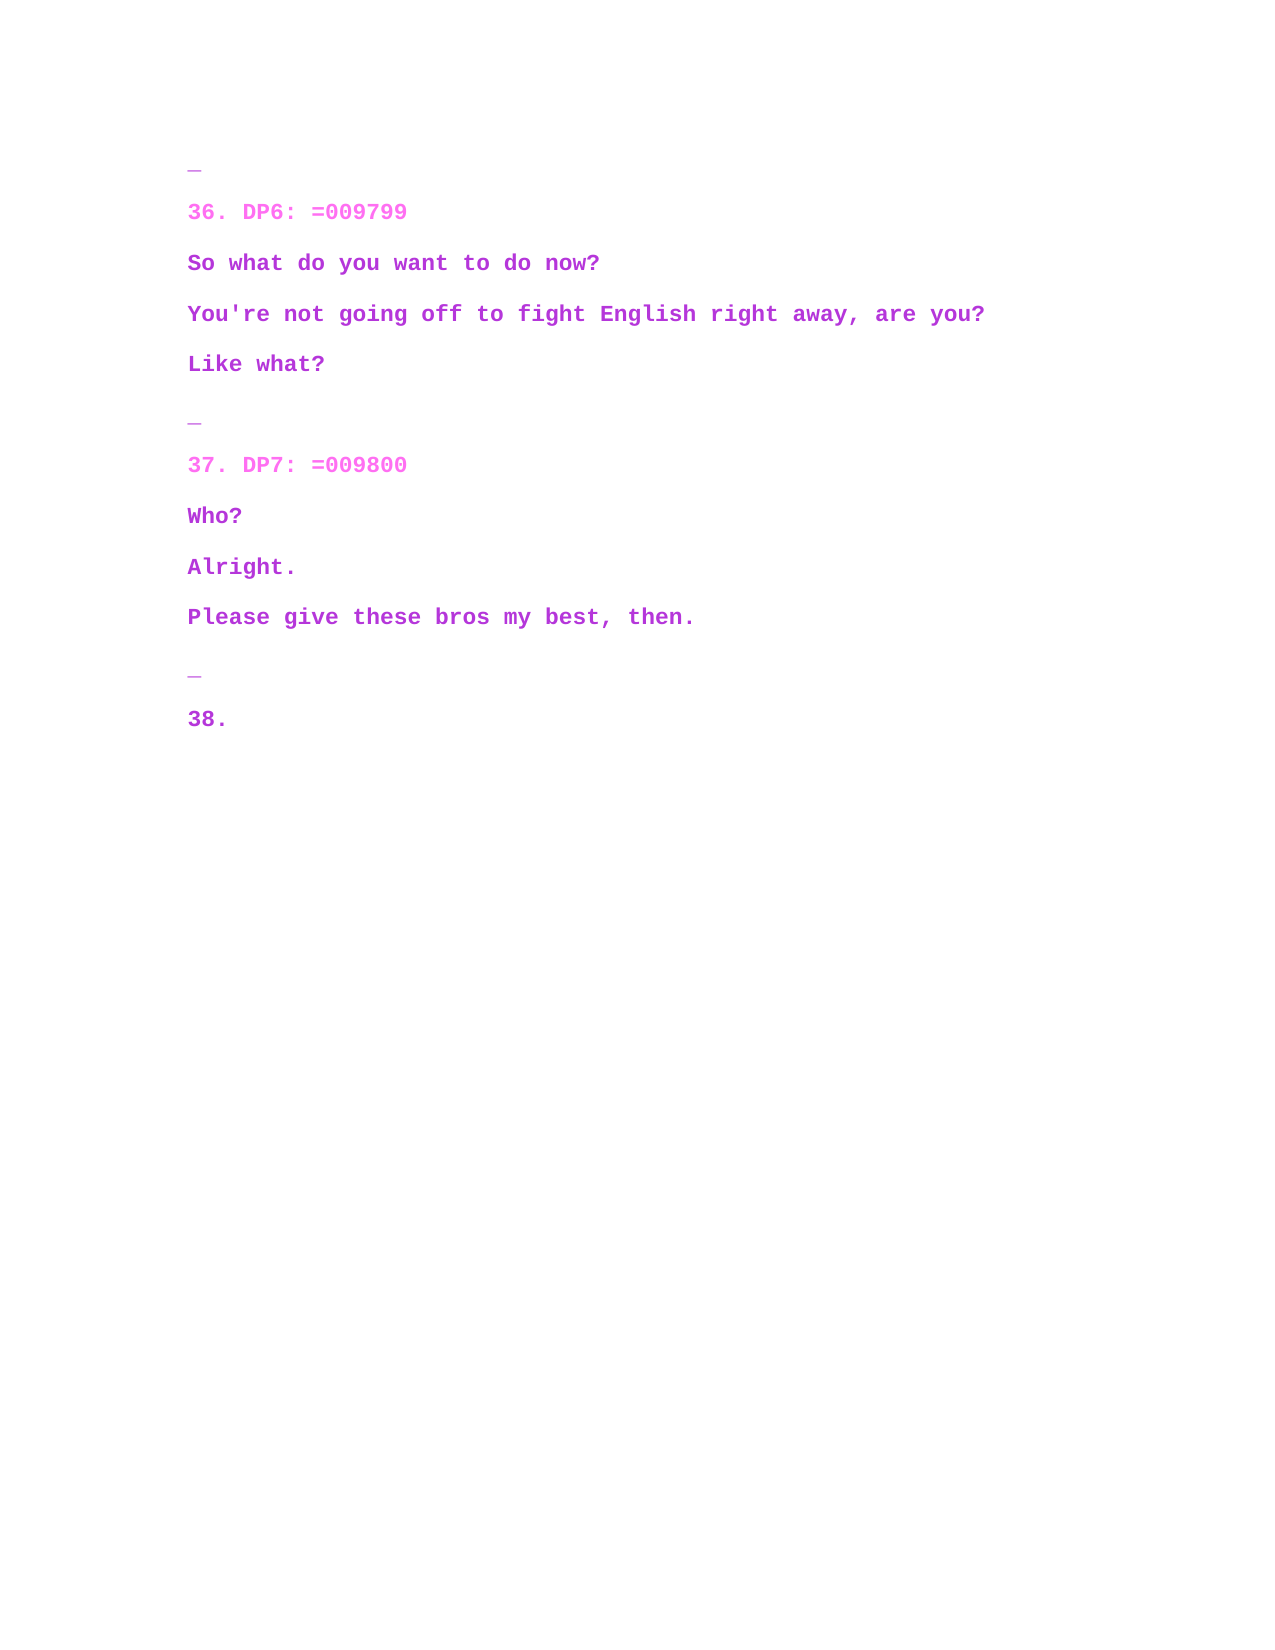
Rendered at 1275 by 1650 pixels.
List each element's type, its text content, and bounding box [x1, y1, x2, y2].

text _ [187, 150, 1087, 176]
text So what do you want to do now? [187, 251, 1087, 277]
text _ [187, 403, 1087, 429]
text You're not going off to fight English right away, are you? [187, 302, 1087, 328]
text 38. [187, 707, 1087, 733]
text Who? [187, 504, 1087, 530]
text Like what? [187, 352, 1087, 378]
text 36. DP6: =009799 [187, 201, 1087, 227]
text Alright. [187, 555, 1087, 581]
text _ [187, 656, 1087, 682]
text Please give these bros my best, then. [187, 606, 1087, 632]
text 37. DP7: =009800 [187, 454, 1087, 480]
